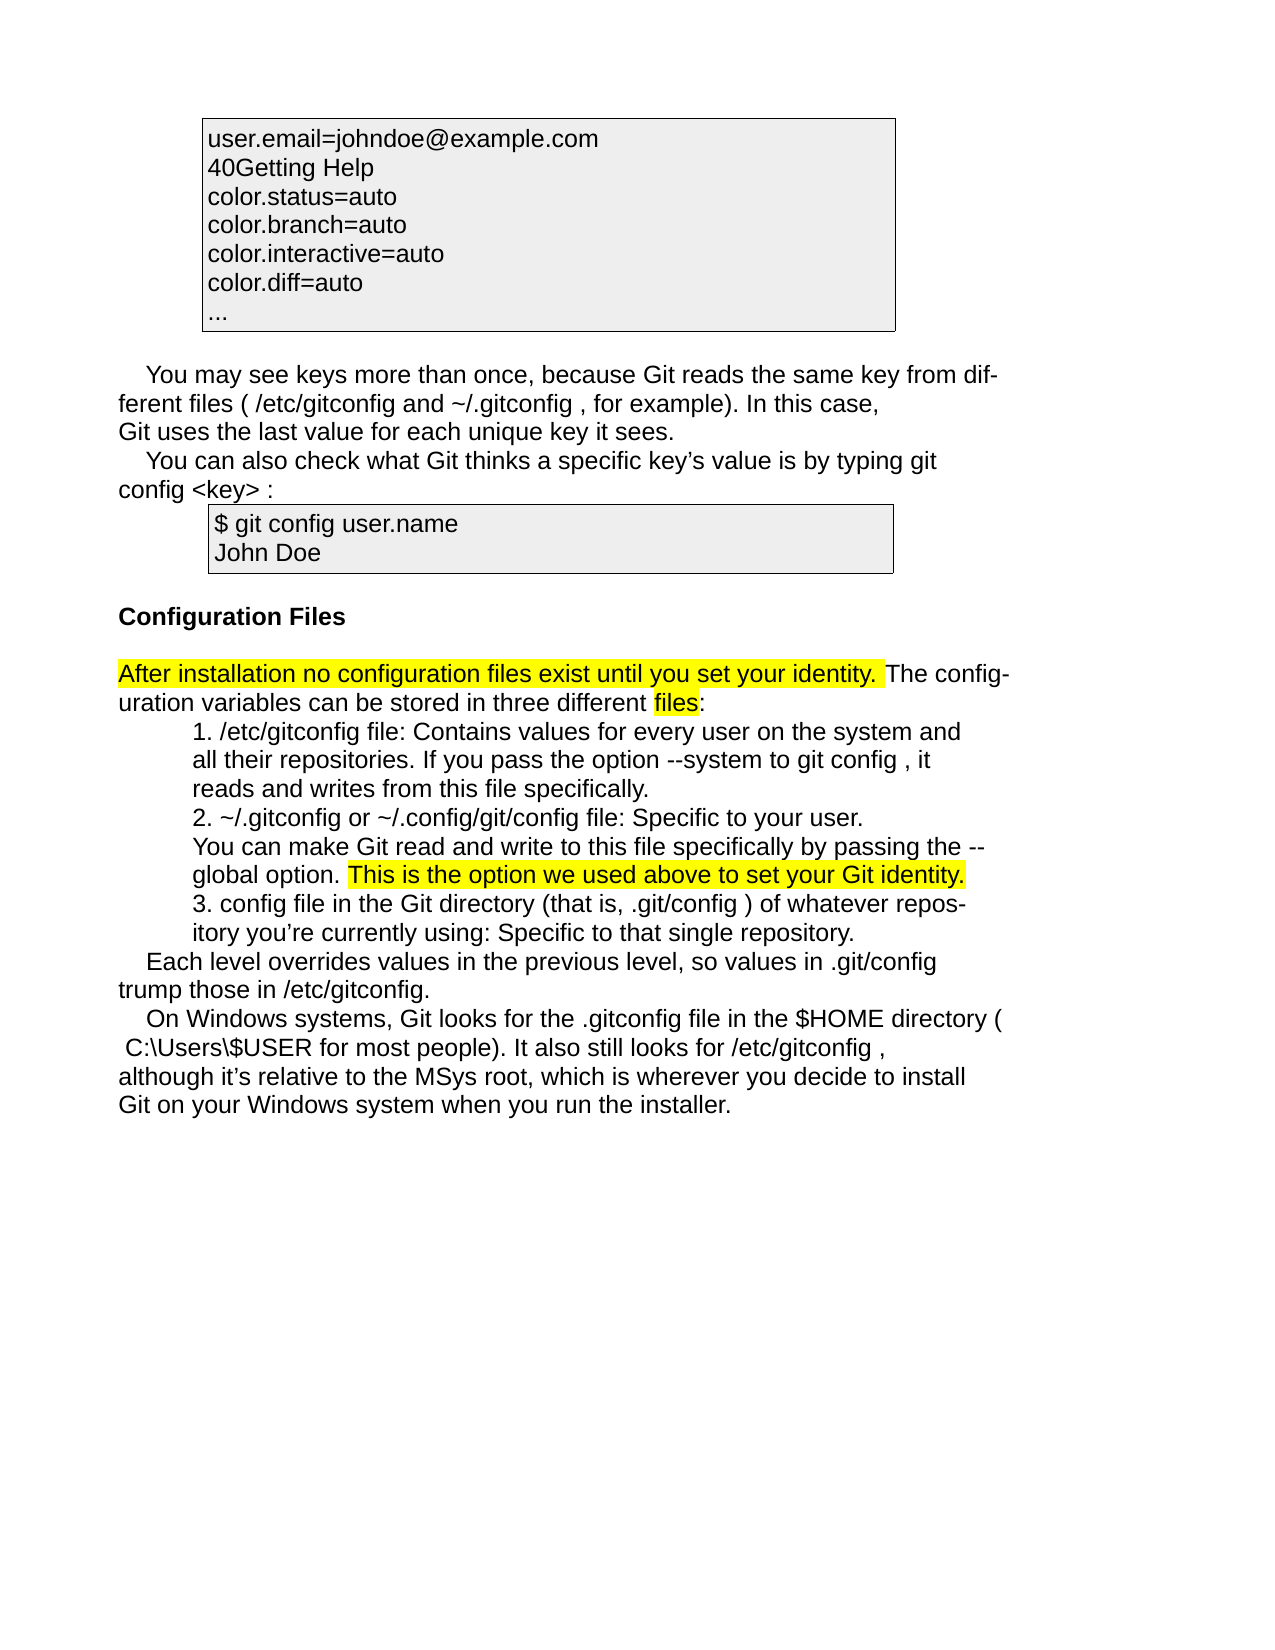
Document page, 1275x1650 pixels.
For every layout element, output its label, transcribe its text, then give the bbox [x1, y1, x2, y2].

table_header $ git config user.name John Doe [209, 505, 893, 573]
text C:\Users\$USER for most people). It also still looks for /etc/gitconfig , [118, 1033, 1157, 1061]
text You may see keys more than once, because Git reads the same key from dif- [118, 360, 1157, 388]
text You can make Git read and write to this file specifically by passing the -- [192, 831, 1157, 860]
text Git on your Windows system when you run the installer. [118, 1090, 1157, 1119]
text You can also check what Git thinks a specific key’s value is by typing git [118, 446, 1157, 475]
text itory you’re currently using: Specific to that single repository. [192, 918, 1157, 946]
table_header user.email=johndoe@example.com 40Getting Help color.status=auto color.branch=auto color.interactive=auto color.diff=auto ... [203, 119, 895, 331]
text config <key> : [118, 475, 1157, 503]
text Configuration Files [118, 601, 1157, 630]
text Each level overrides values in the previous level, so values in .git/config [118, 946, 1157, 975]
text trump those in /etc/gitconfig. [118, 975, 1157, 1004]
text although it’s relative to the MSys root, which is wherever you decide to install [118, 1061, 1157, 1090]
text 1. /etc/gitconfig file: Contains values for every user on the system and [192, 716, 1157, 745]
text Git uses the last value for each unique key it sees. [118, 417, 1157, 446]
text all their repositories. If you pass the option --system to git config , it [192, 745, 1157, 774]
text uration variables can be stored in three different files: [118, 688, 1157, 716]
text global option. This is the option we used above to set your Git identity. [192, 860, 1157, 889]
text 2. ~/.gitconfig or ~/.config/git/config file: Specific to your user. [192, 803, 1157, 831]
text 3. config file in the Git directory (that is, .git/config ) of whatever repos- [192, 889, 1157, 918]
text ferent files ( /etc/gitconfig and ~/.gitconfig , for example). In this case, [118, 388, 1157, 417]
text reads and writes from this file specifically. [192, 774, 1157, 803]
text On Windows systems, Git looks for the .gitconfig file in the $HOME directory ( [118, 1004, 1157, 1033]
text After installation no configuration files exist until you set your identity. The config- [118, 659, 1157, 688]
